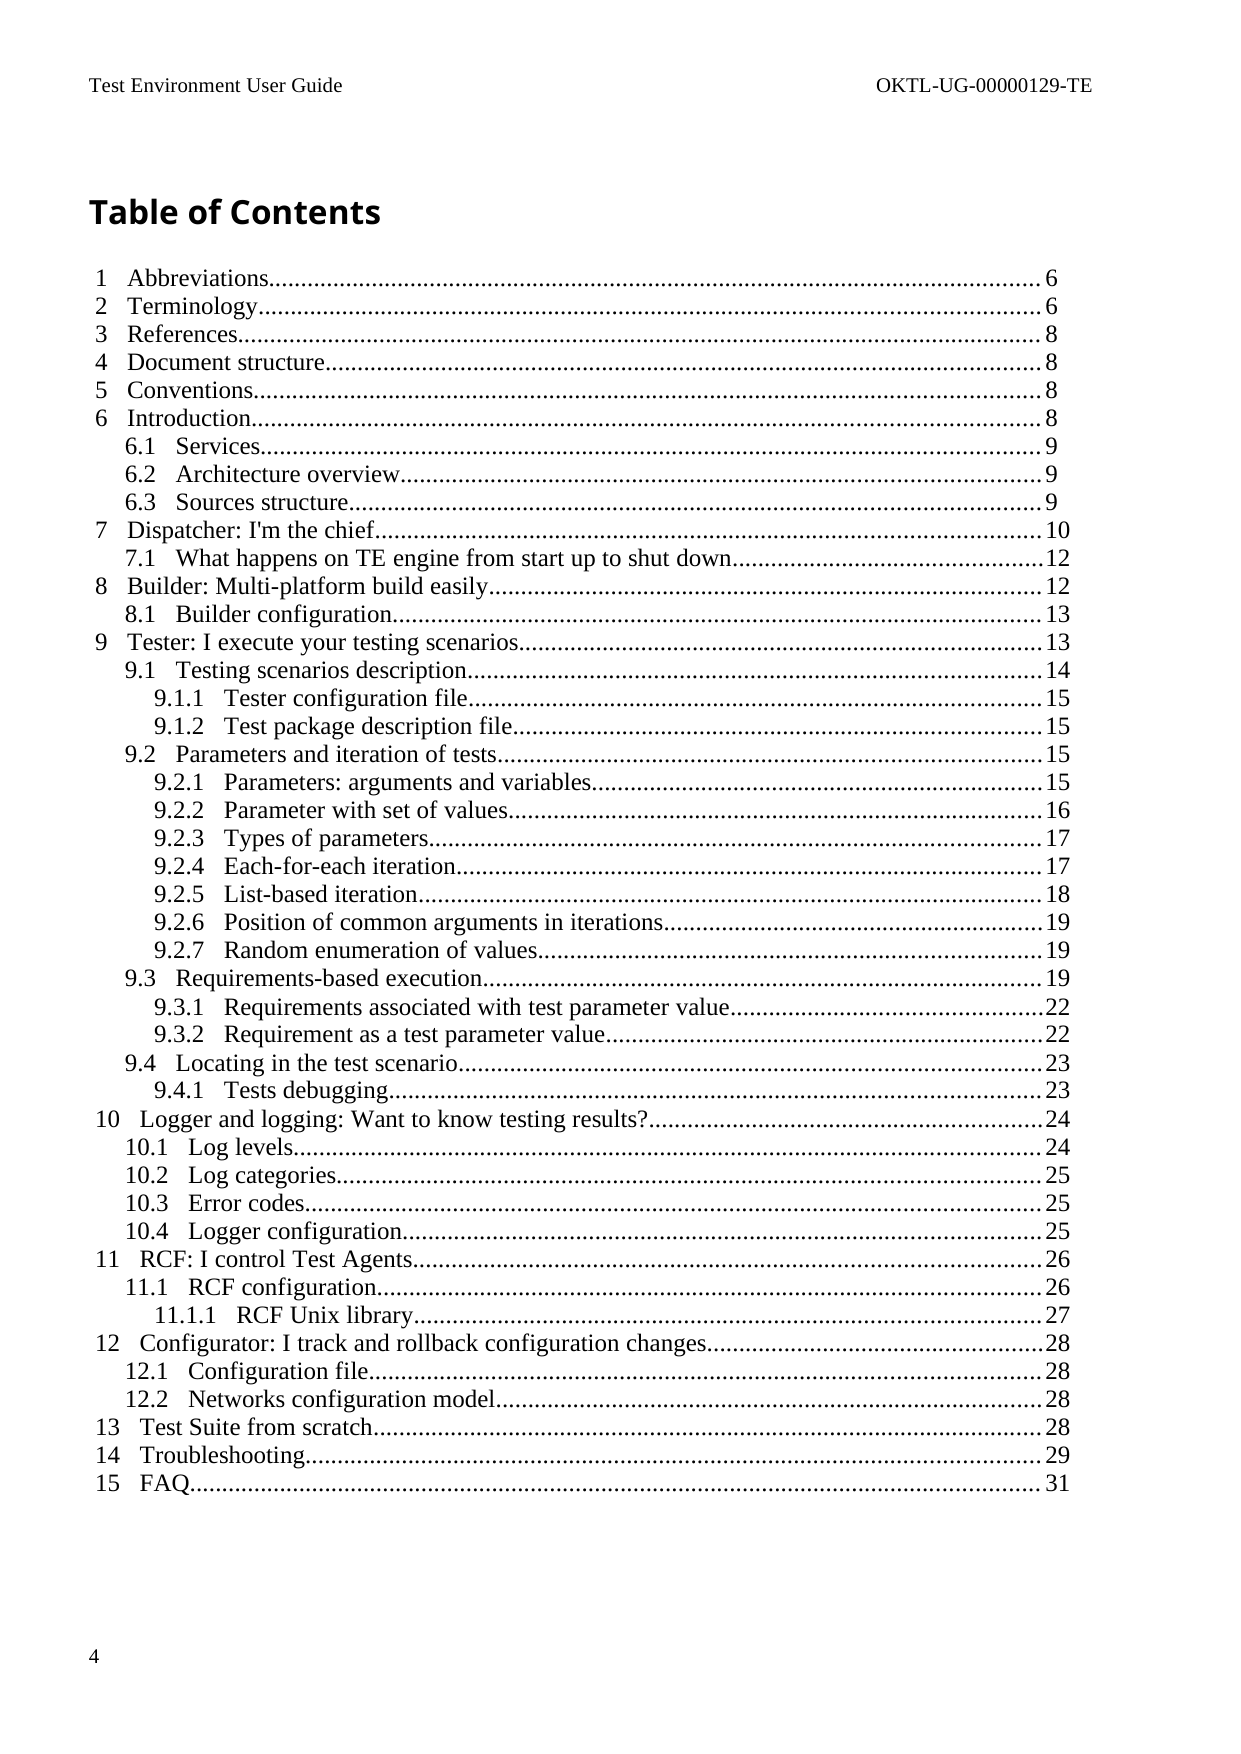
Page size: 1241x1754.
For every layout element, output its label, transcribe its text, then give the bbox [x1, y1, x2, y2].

text 9.2 Parameters and iteration of tests 15 [118, 740, 1093, 768]
text 11.1 RCF configuration 26 [118, 1273, 1093, 1301]
text 9.3.1 Requirements associated with test parameter value 22 [147, 992, 1093, 1020]
text 10.3 Error codes 25 [118, 1188, 1093, 1217]
text 9.1 Testing scenarios description 14 [118, 656, 1093, 684]
text 9.2.6 Position of common arguments in iterations 19 [147, 908, 1093, 936]
text 11 RCF: I control Test Agents 26 [88, 1244, 1093, 1273]
text 9.2.3 Types of parameters 17 [147, 824, 1093, 852]
text 6 Introduction 8 [88, 404, 1093, 432]
text 9.2.7 Random enumeration of values 19 [147, 936, 1093, 964]
text 2 Terminology 6 [88, 292, 1093, 320]
text 7.1 What happens on TE engine from start up to shut down 12 [118, 544, 1093, 572]
text 10.1 Log levels 24 [118, 1132, 1093, 1161]
text 9.2.4 Each-for-each iteration 17 [147, 852, 1093, 880]
text 9 Tester: I execute your testing scenarios 13 [88, 628, 1093, 656]
text 9.4 Locating in the test scenario 23 [118, 1048, 1093, 1076]
text 13 Test Suite from scratch 28 [88, 1413, 1093, 1441]
text 3 References 8 [88, 320, 1093, 348]
text 12.2 Networks configuration model 28 [118, 1385, 1093, 1413]
text 9.3.2 Requirement as a test parameter value 22 [147, 1020, 1093, 1048]
text 9.2.1 Parameters: arguments and variables 15 [147, 768, 1093, 796]
text 8.1 Builder configuration 13 [118, 600, 1093, 628]
text 1 Abbreviations 6 [88, 264, 1093, 292]
text 9.1.1 Tester configuration file 15 [147, 684, 1093, 712]
text 7 Dispatcher: I'm the chief 10 [88, 516, 1093, 544]
text 6.1 Services 9 [118, 432, 1093, 460]
text 6.3 Sources structure 9 [118, 488, 1093, 516]
text 9.4.1 Tests debugging 23 [147, 1076, 1093, 1104]
text 8 Builder: Multi-platform build easily 12 [88, 572, 1093, 600]
text 4 Document structure 8 [88, 348, 1093, 376]
text 10.2 Log categories 25 [118, 1161, 1093, 1188]
text 14 Troubleshooting 29 [88, 1441, 1093, 1469]
text 10.4 Logger configuration 25 [118, 1217, 1093, 1244]
text 9.1.2 Test package description file 15 [147, 712, 1093, 740]
text 5 Conventions 8 [88, 376, 1093, 404]
text 9.2.5 List-based iteration 18 [147, 880, 1093, 908]
subtitle Table of Contents [88, 188, 1093, 234]
text 11.1.1 RCF Unix library 27 [147, 1301, 1093, 1329]
text 6.2 Architecture overview 9 [118, 460, 1093, 488]
text 9.3 Requirements-based execution 19 [118, 964, 1093, 992]
text 9.2.2 Parameter with set of values 16 [147, 796, 1093, 824]
text 15 FAQ 31 [88, 1469, 1093, 1497]
text 12 Configurator: I track and rollback configuration changes 28 [88, 1329, 1093, 1357]
text 12.1 Configuration file 28 [118, 1357, 1093, 1385]
text 10 Logger and logging: Want to know testing results? 24 [88, 1104, 1093, 1132]
